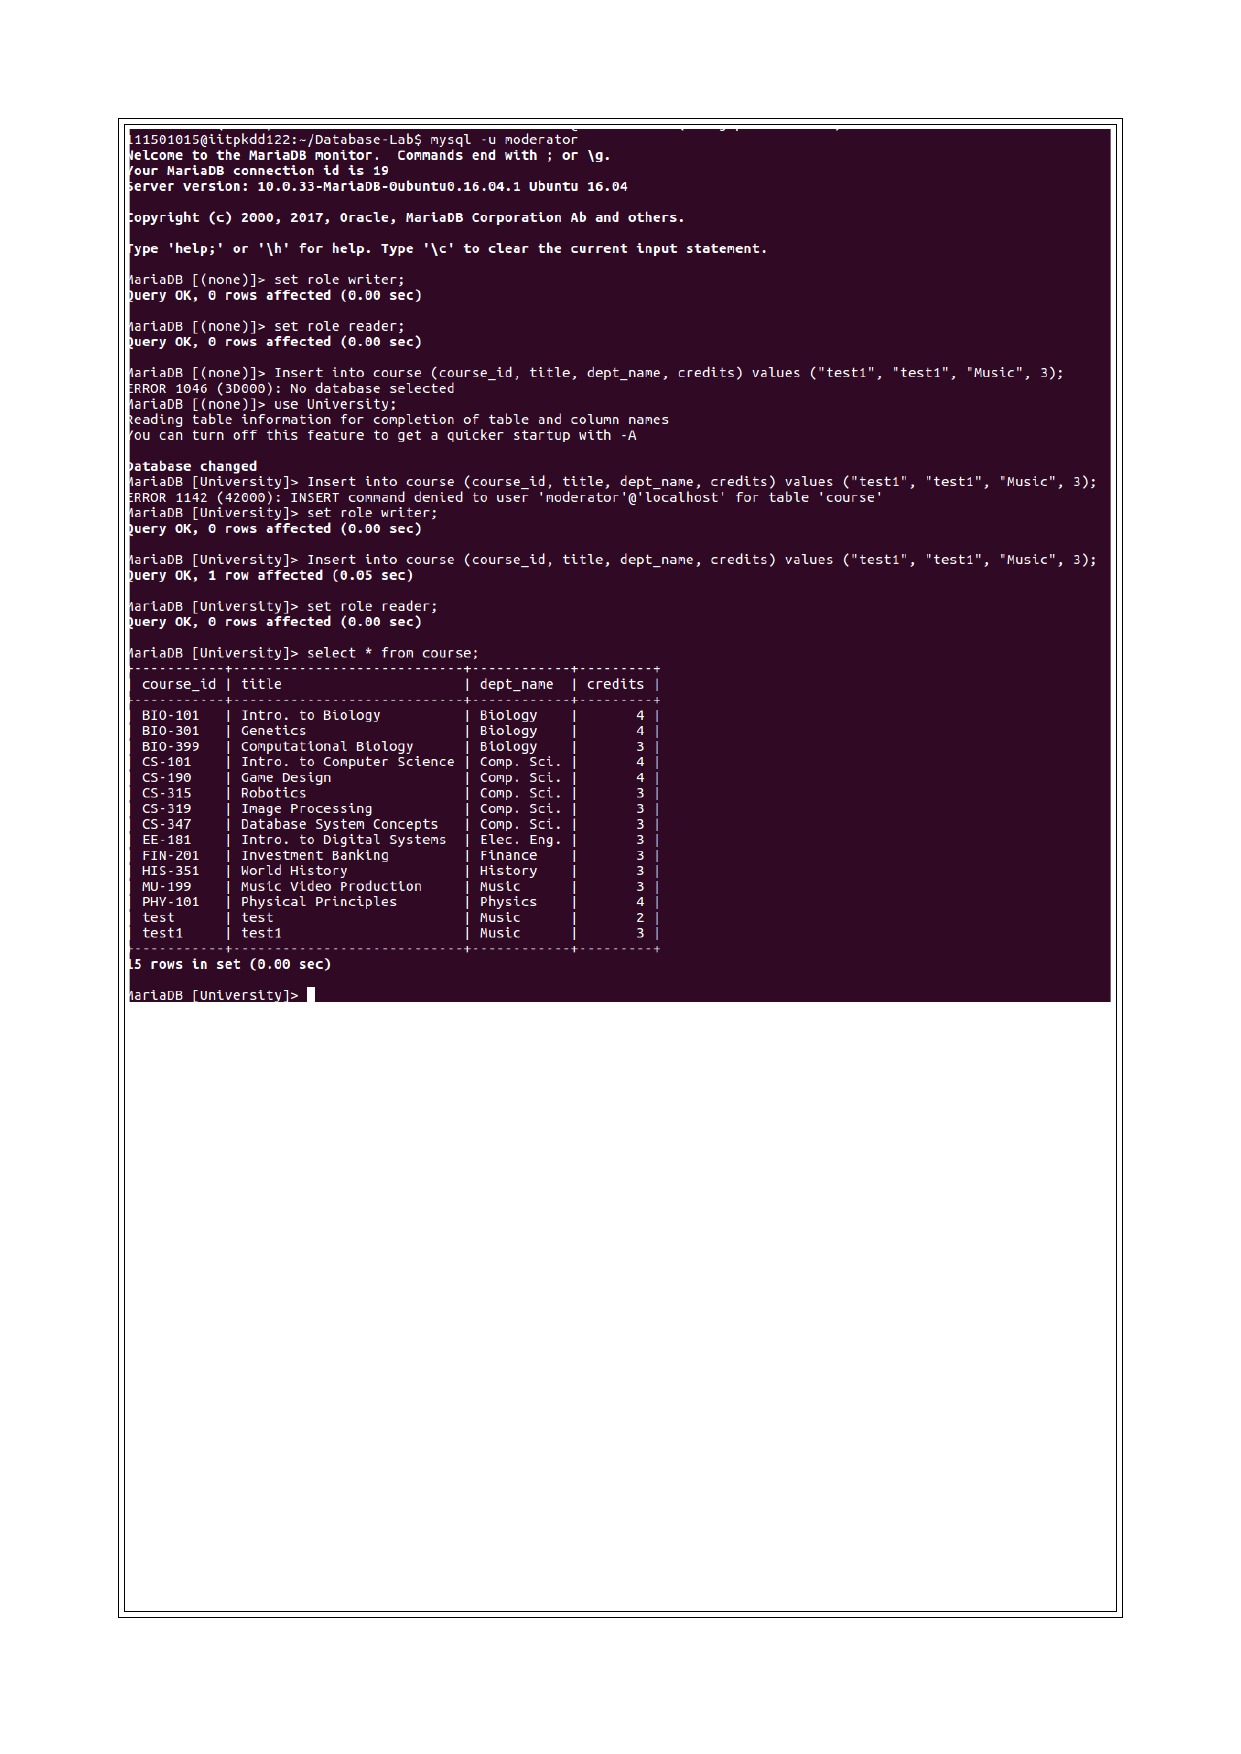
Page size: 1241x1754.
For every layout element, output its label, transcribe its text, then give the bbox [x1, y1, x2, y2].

table_header [119, 119, 1122, 1617]
table_cell MariaDB [University]> Query OK, 0 rows affected (0.00 sec) MariaDB [(none)]> Query OK, 0 rows affected (0.00 sec) MariaDB [(none)]> MariaDB [(none)]> Query OK, 0 rows affected (0.00 sec) MariaDB [(none)]> MariaDB [(none)]> Query OK, 0 rows affected (0.00 sec) MariaDB [(none)]> MariaDB [(none)]> MariaDB [(none)]> Query OK, 0 rows affected (0.00 sec) MariaDB [University]> MariaDB [University]> Query OK, 0 rows affected (0.00 sec) MariaDB [University]> MariaDB [University]> Query OK, 0 rows affected (0.00 sec) MariaDB [University]> Query OK, 0 rows affected (0.00 sec) [125, 125, 1116, 1611]
picture [129, 129, 1111, 1002]
